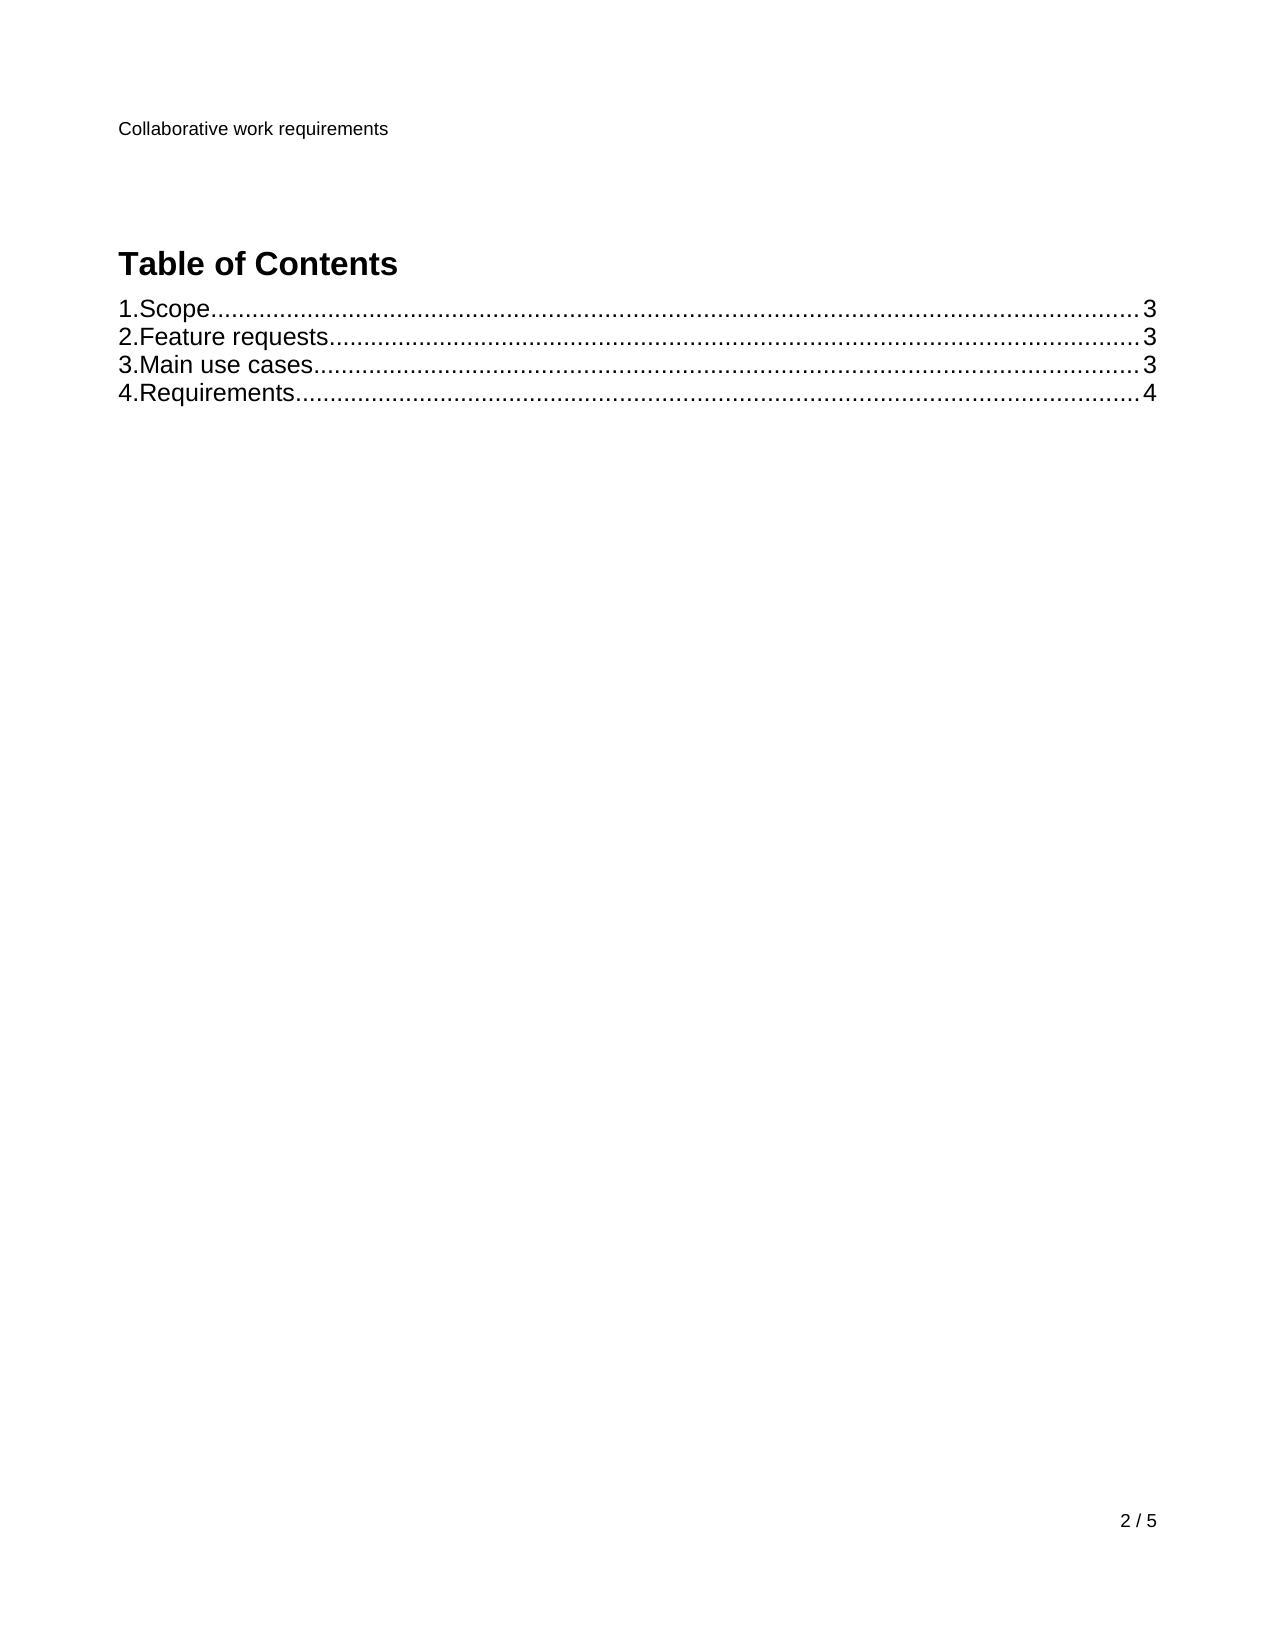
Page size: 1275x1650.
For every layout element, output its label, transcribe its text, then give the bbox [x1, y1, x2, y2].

text 1.Scope 3 [118, 294, 1157, 322]
subtitle Table of Contents [118, 245, 1157, 282]
text 2.Feature requests 3 [118, 322, 1157, 350]
text 3.Main use cases 3 [118, 350, 1157, 378]
text 4.Requirements 4 [118, 378, 1157, 406]
